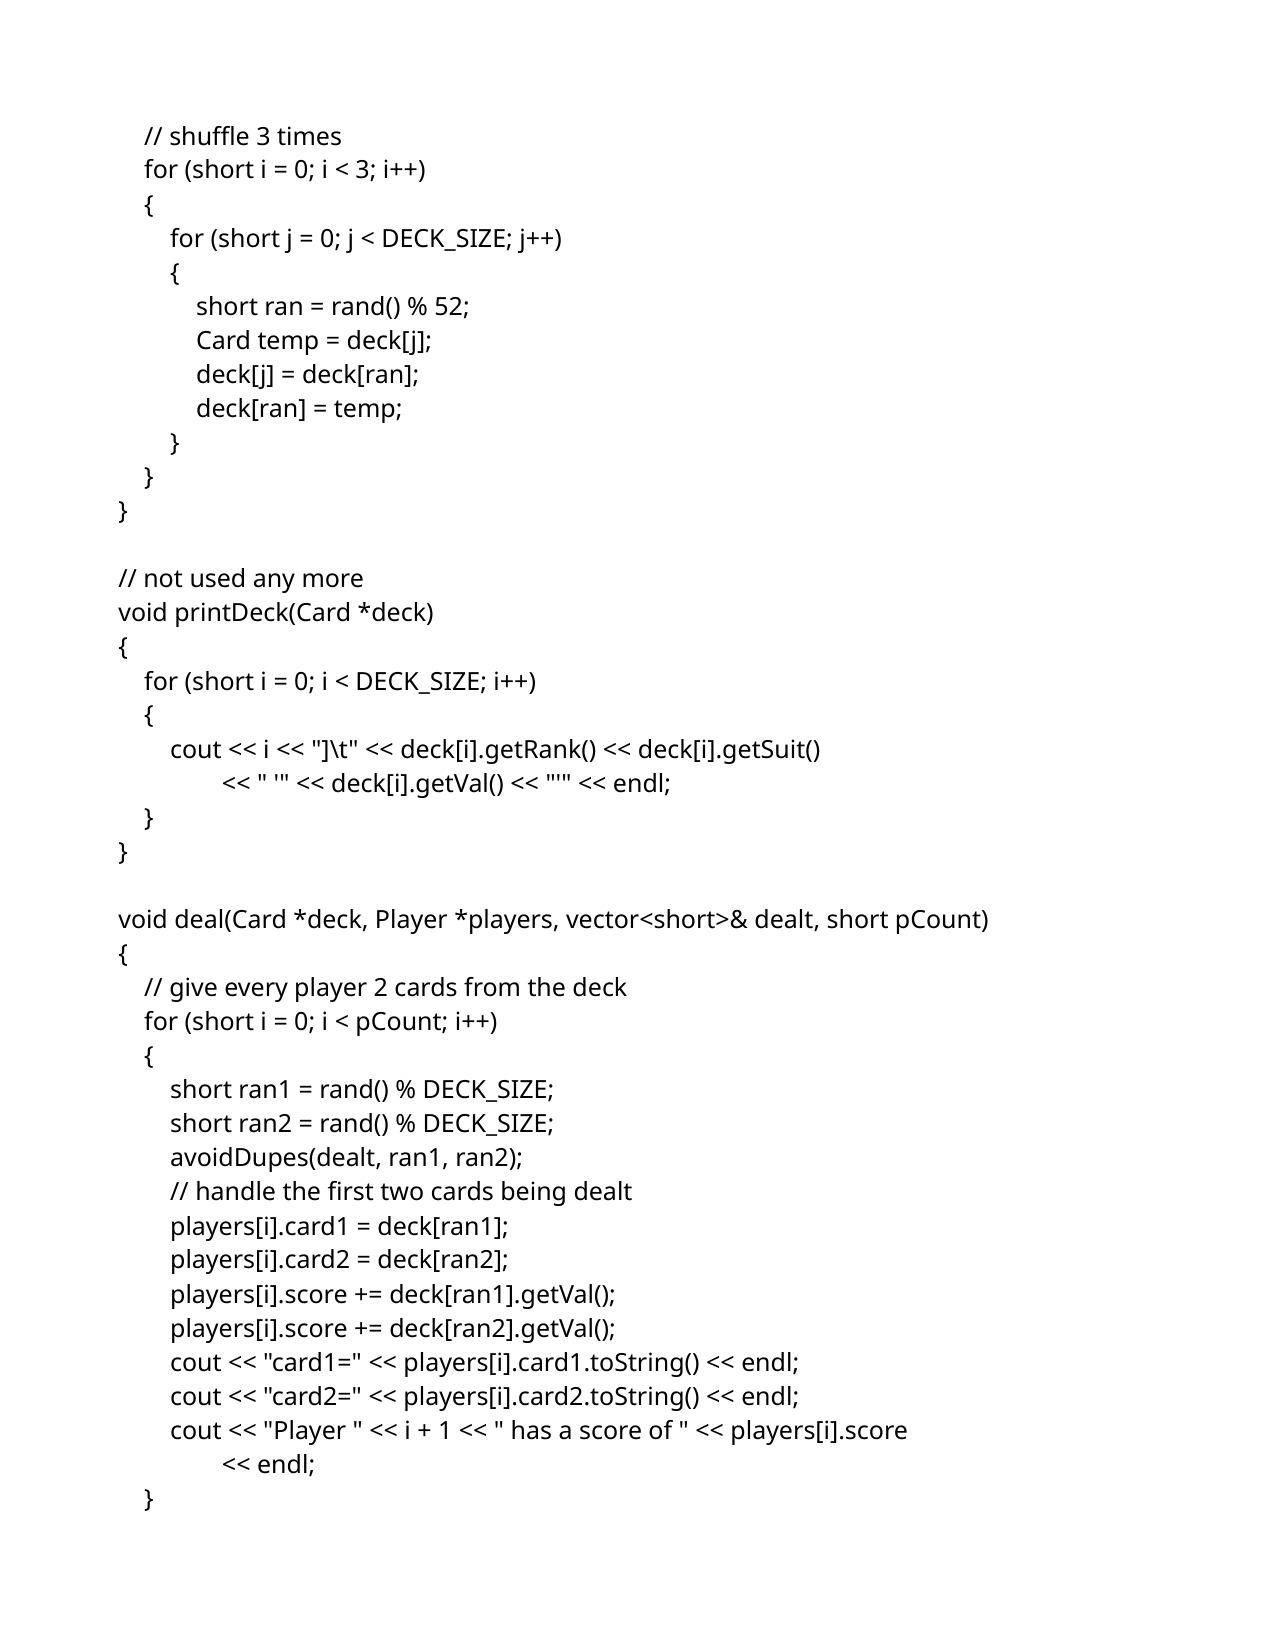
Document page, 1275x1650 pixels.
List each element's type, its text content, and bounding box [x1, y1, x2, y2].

text void deal(Card *deck, Player *players, vector<short>& dealt, short pCount) [118, 902, 1157, 936]
text cout << "card2=" << players[i].card2.toString() << endl; [118, 1378, 1157, 1412]
text // not used any more [118, 561, 1157, 595]
text deck[ran] = temp; [118, 391, 1157, 425]
text // handle the first two cards being dealt [118, 1174, 1157, 1208]
text cout << i << "]\t" << deck[i].getRank() << deck[i].getSuit() [118, 731, 1157, 765]
text short ran2 = rand() % DECK_SIZE; [118, 1106, 1157, 1140]
text players[i].score += deck[ran1].getVal(); [118, 1276, 1157, 1310]
text deck[j] = deck[ran]; [118, 357, 1157, 391]
text } [118, 1481, 1157, 1515]
text << " '" << deck[i].getVal() << "'" << endl; [118, 765, 1157, 799]
text { [118, 254, 1157, 288]
text players[i].score += deck[ran2].getVal(); [118, 1310, 1157, 1344]
text } [118, 833, 1157, 867]
text } [118, 459, 1157, 493]
text } [118, 493, 1157, 527]
text } [118, 799, 1157, 833]
text { [118, 1038, 1157, 1072]
text players[i].card2 = deck[ran2]; [118, 1242, 1157, 1276]
text { [118, 629, 1157, 663]
text << endl; [118, 1447, 1157, 1481]
text for (short i = 0; i < DECK_SIZE; i++) [118, 663, 1157, 697]
text { [118, 697, 1157, 731]
text for (short i = 0; i < 3; i++) [118, 152, 1157, 186]
text cout << "card1=" << players[i].card1.toString() << endl; [118, 1344, 1157, 1378]
text short ran = rand() % 52; [118, 288, 1157, 322]
text avoidDupes(dealt, ran1, ran2); [118, 1140, 1157, 1174]
text for (short i = 0; i < pCount; i++) [118, 1004, 1157, 1038]
text { [118, 186, 1157, 220]
text short ran1 = rand() % DECK_SIZE; [118, 1072, 1157, 1106]
text players[i].card1 = deck[ran1]; [118, 1208, 1157, 1242]
text { [118, 936, 1157, 970]
text // give every player 2 cards from the deck [118, 970, 1157, 1004]
text void printDeck(Card *deck) [118, 595, 1157, 629]
text } [118, 425, 1157, 459]
text // shuffle 3 times [118, 118, 1157, 152]
text for (short j = 0; j < DECK_SIZE; j++) [118, 220, 1157, 254]
text Card temp = deck[j]; [118, 322, 1157, 357]
text cout << "Player " << i + 1 << " has a score of " << players[i].score [118, 1412, 1157, 1447]
